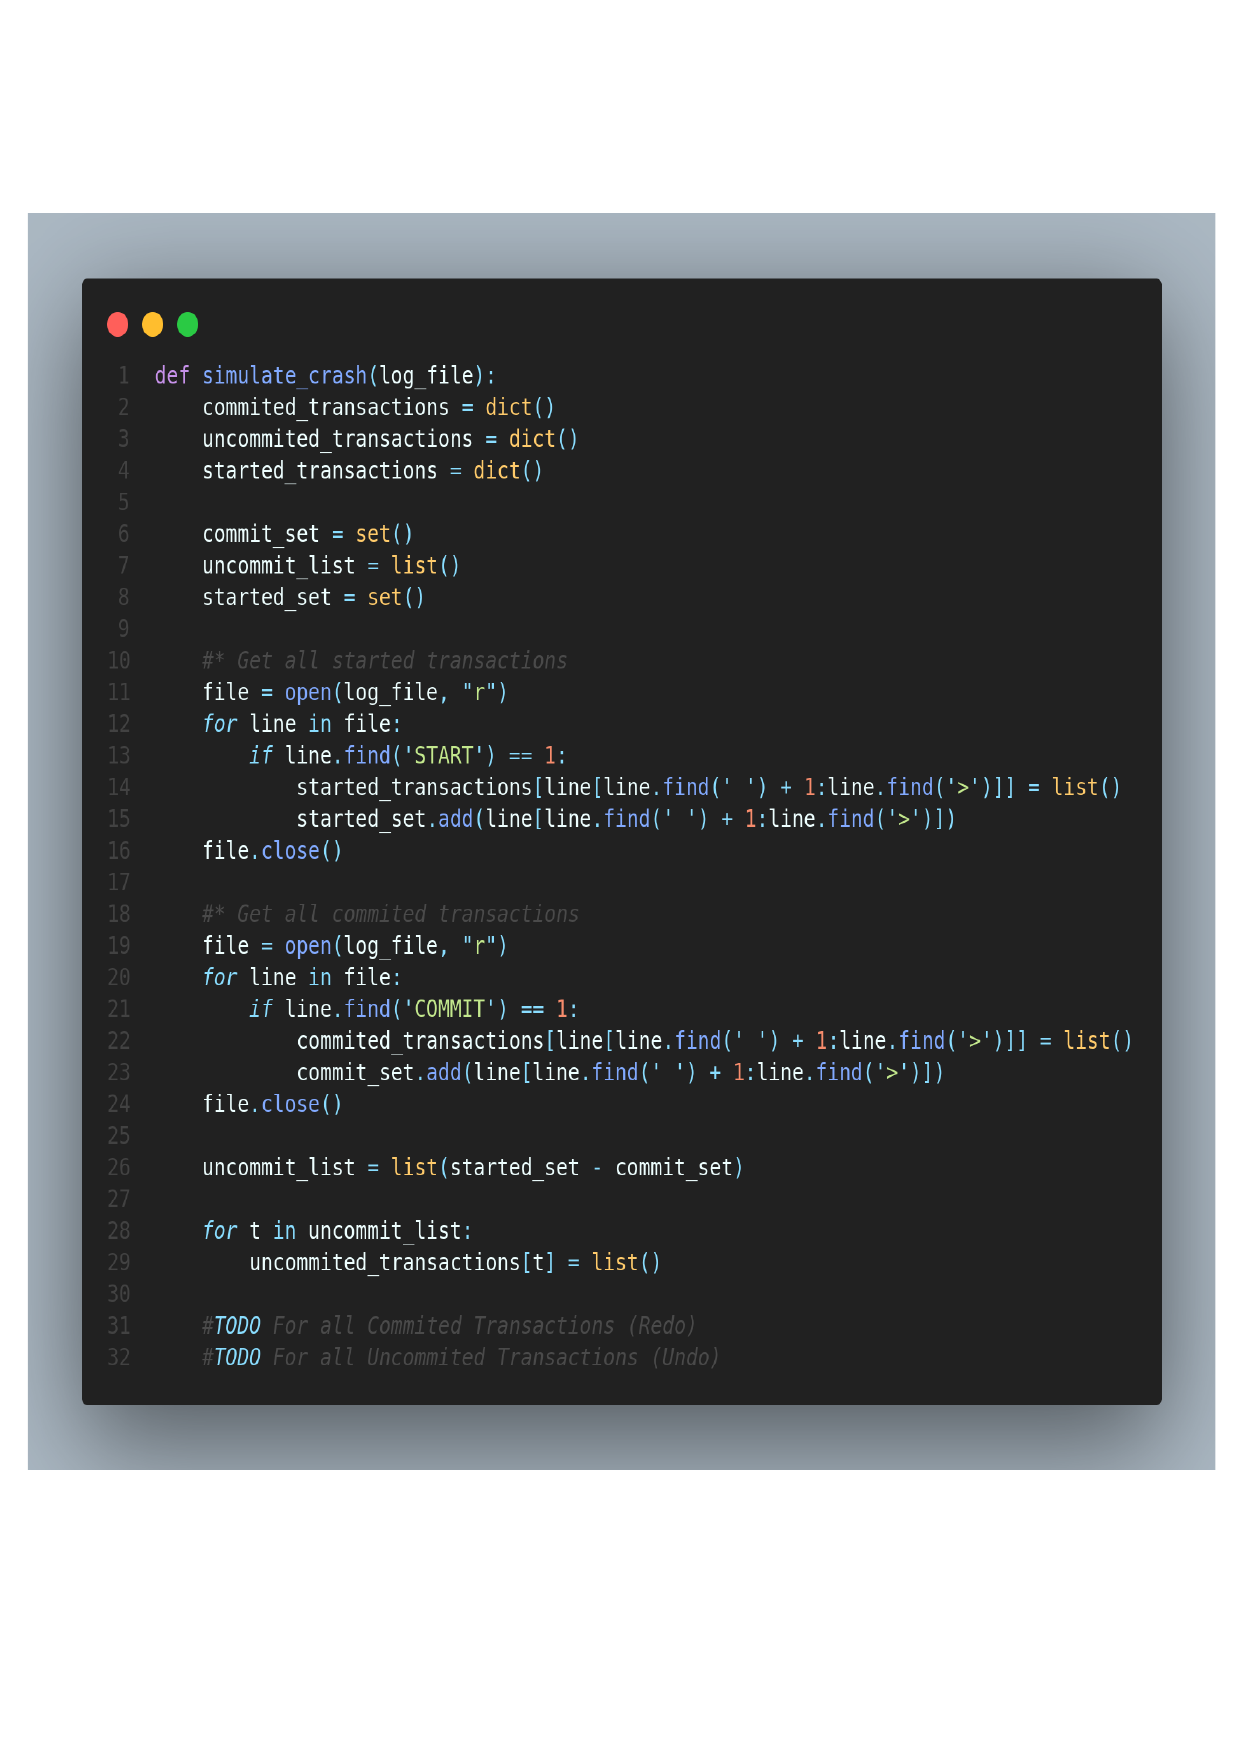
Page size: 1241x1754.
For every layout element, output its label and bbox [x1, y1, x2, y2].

picture [27, 213, 1216, 1470]
